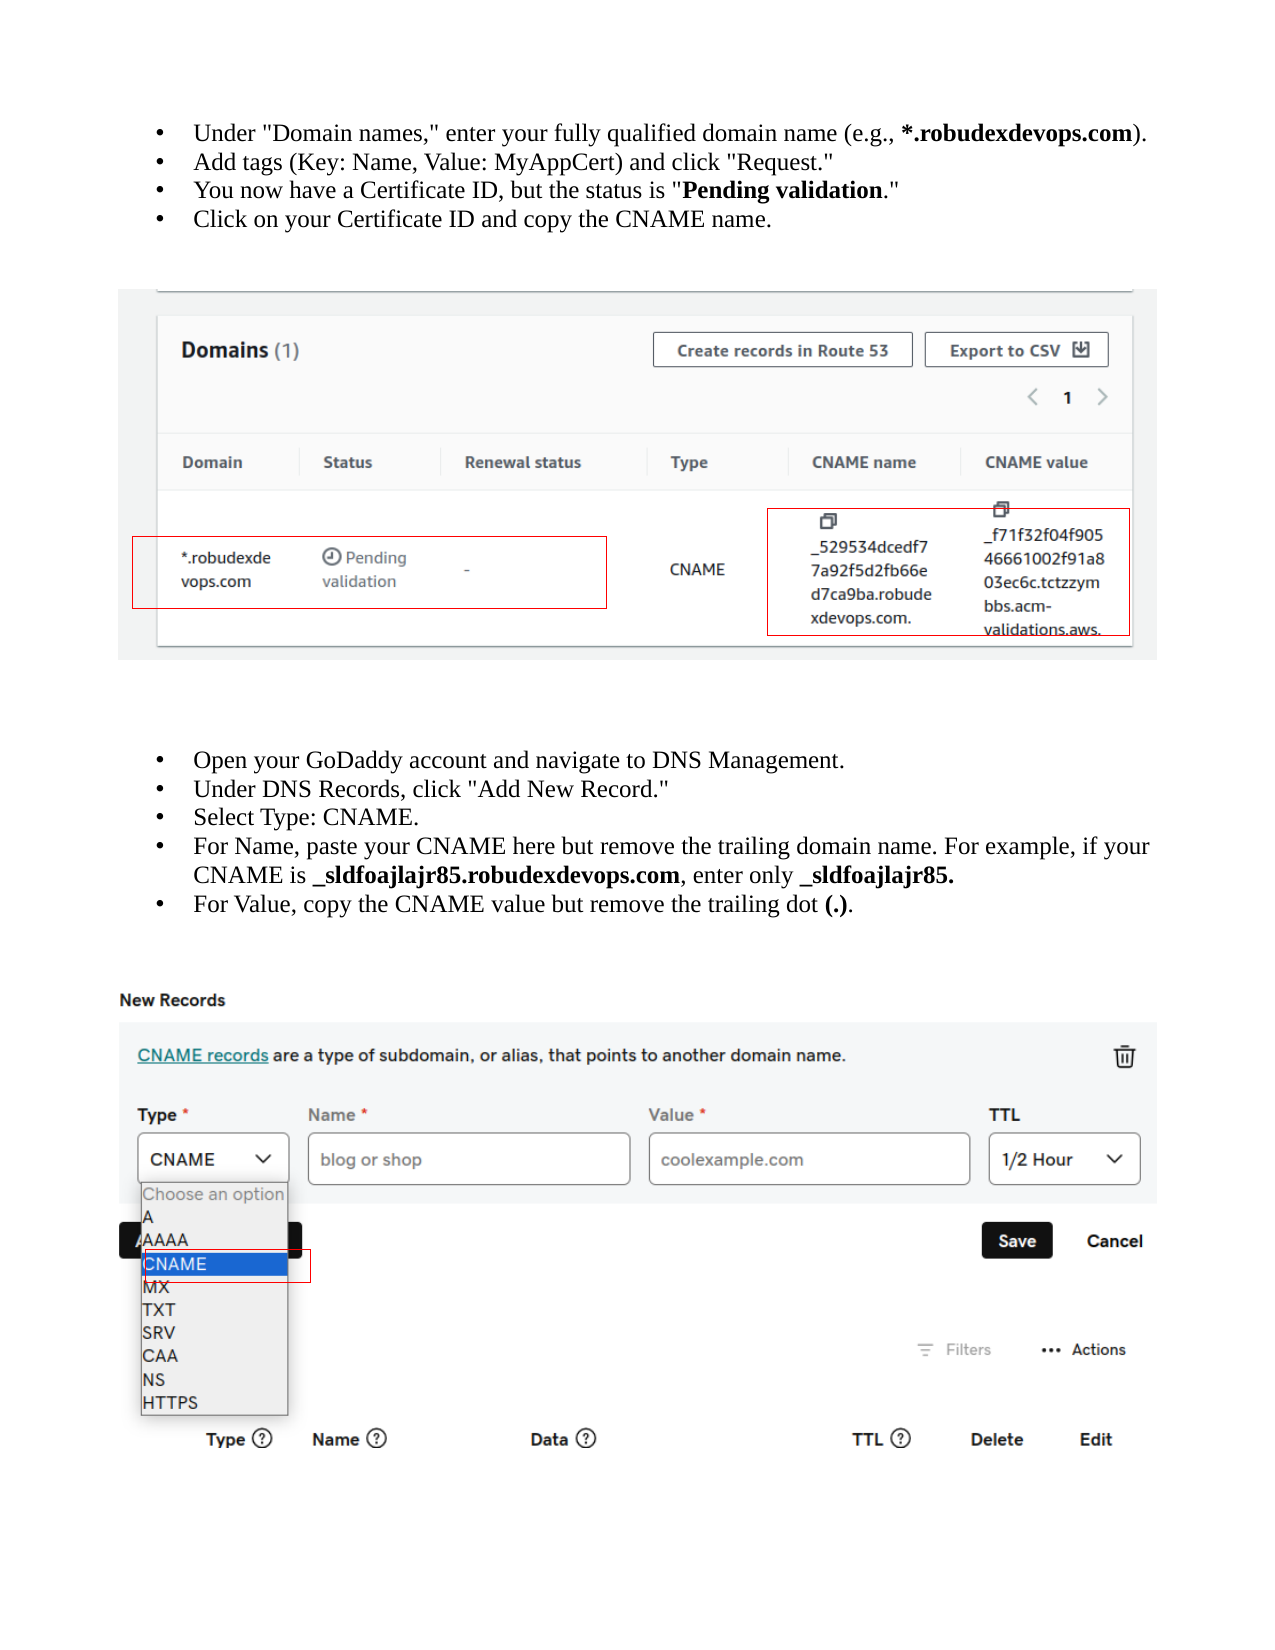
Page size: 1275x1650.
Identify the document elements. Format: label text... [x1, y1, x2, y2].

list Open your GoDaddy account and navigate to DNS Management. [156, 745, 1157, 774]
list Under "Domain names," enter your fully qualified domain name (e.g., *.robudexdevops.com). [156, 118, 1157, 147]
picture [118, 289, 1157, 660]
list For Value, copy the CNAME value but remove the trailing dot (.). [156, 889, 1157, 917]
list Click on your Certificate ID and copy the CNAME name. [156, 204, 1157, 233]
list Add tags (Key: Name, Value: MyAppCert) and click "Request." [156, 147, 1157, 176]
list Under DNS Records, click "Add New Record." [156, 774, 1157, 802]
list For Name, paste your CNAME here but remove the trailing domain name. For example, if your CNAME is _sldfoajlajr85.robudexdevops.com, enter only _sldfoajlajr85. [156, 831, 1157, 889]
list Select Type: CNAME. [156, 802, 1157, 831]
picture [118, 974, 1157, 1448]
list You now have a Certificate ID, but the status is "Pending validation." [156, 176, 1157, 204]
